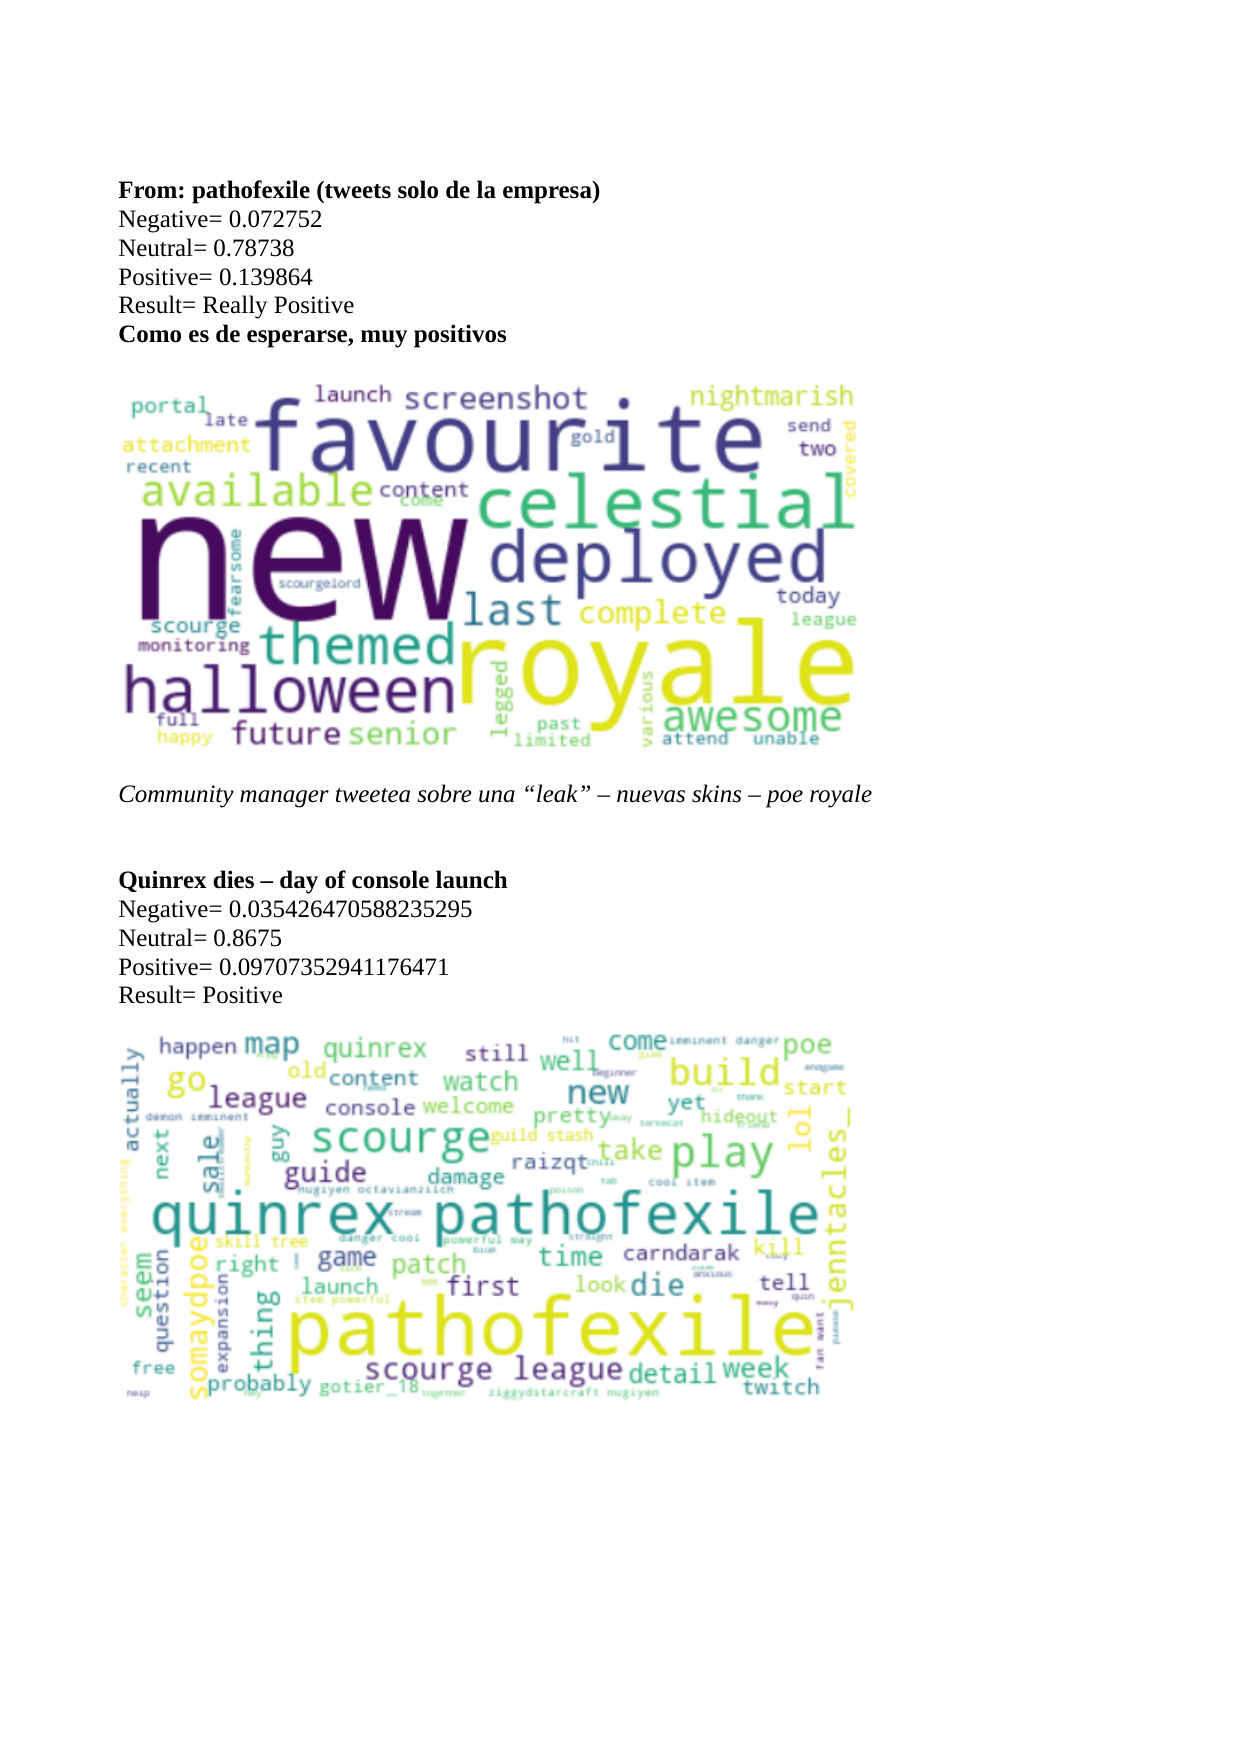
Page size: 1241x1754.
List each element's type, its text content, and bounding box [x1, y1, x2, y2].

text Neutral= 0.8675 [118, 923, 1122, 952]
text Community manager tweetea sobre una “leak” – nuevas skins – poe royale [118, 779, 1122, 808]
picture [117, 372, 871, 770]
text Result= Positive [118, 981, 1122, 1009]
text Negative= 0.072752 [118, 204, 1122, 233]
picture [111, 1023, 863, 1412]
text Neutral= 0.78738 [118, 233, 1122, 262]
text From: pathofexile (tweets solo de la empresa) [118, 176, 1122, 204]
text Como es de esperarse, muy positivos [118, 319, 1122, 348]
text Quinrex dies – day of console launch [118, 866, 1122, 894]
text Negative= 0.035426470588235295 [118, 894, 1122, 923]
text Positive= 0.09707352941176471 [118, 952, 1122, 981]
text Positive= 0.139864 [118, 262, 1122, 291]
text Result= Really Positive [118, 291, 1122, 319]
